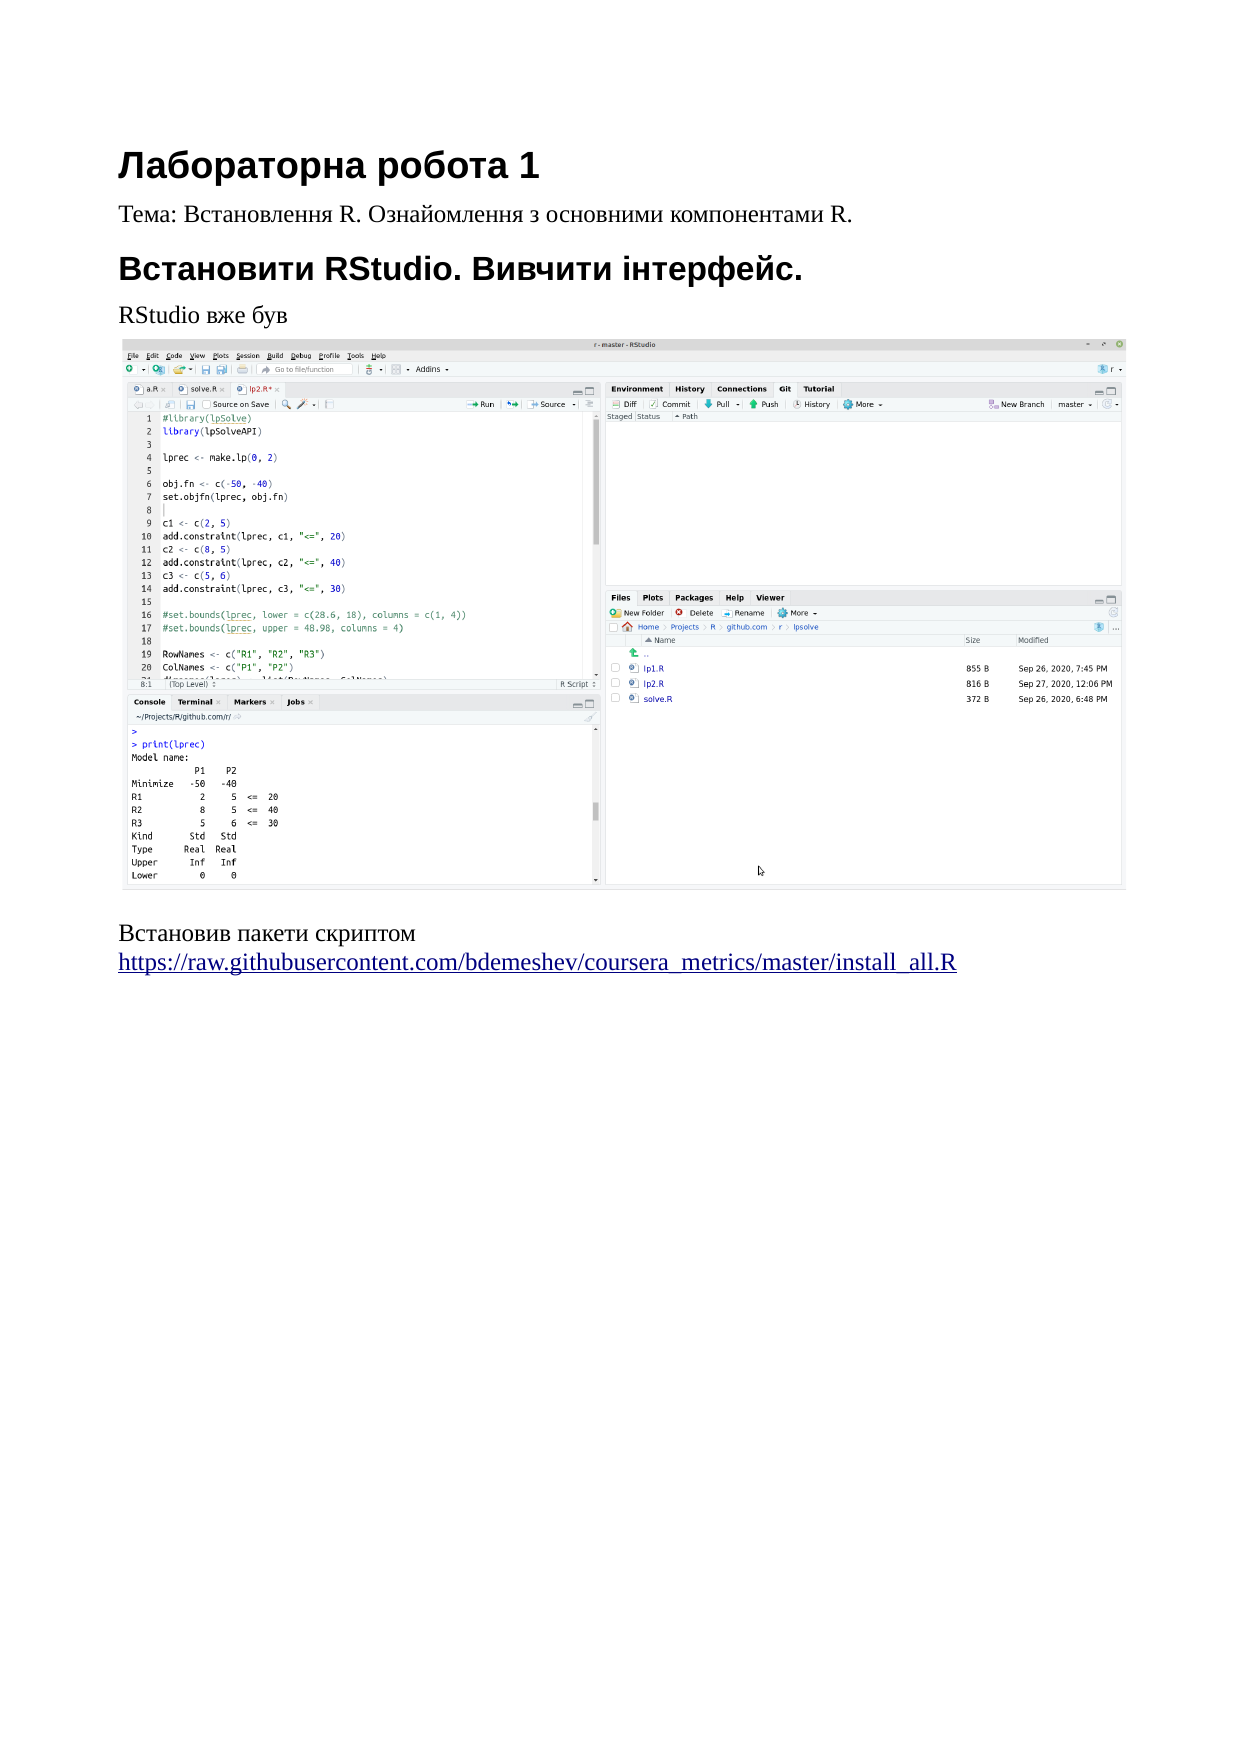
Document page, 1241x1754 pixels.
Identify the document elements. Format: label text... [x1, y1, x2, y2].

text Тема: Встановлення R. Ознайомлення з основними компонентами R. [118, 199, 1122, 228]
subtitle Встановити RStudio. Вивчити інтерфейс. [118, 249, 1122, 287]
picture [122, 339, 1127, 890]
subtitle Лабораторна робота 1 [118, 143, 1122, 187]
text RStudio вже був [118, 300, 1122, 329]
text Встановив пакети скриптом https://raw.githubusercontent.com/bdemeshev/coursera_metrics/master/install_all.R [118, 918, 1122, 976]
